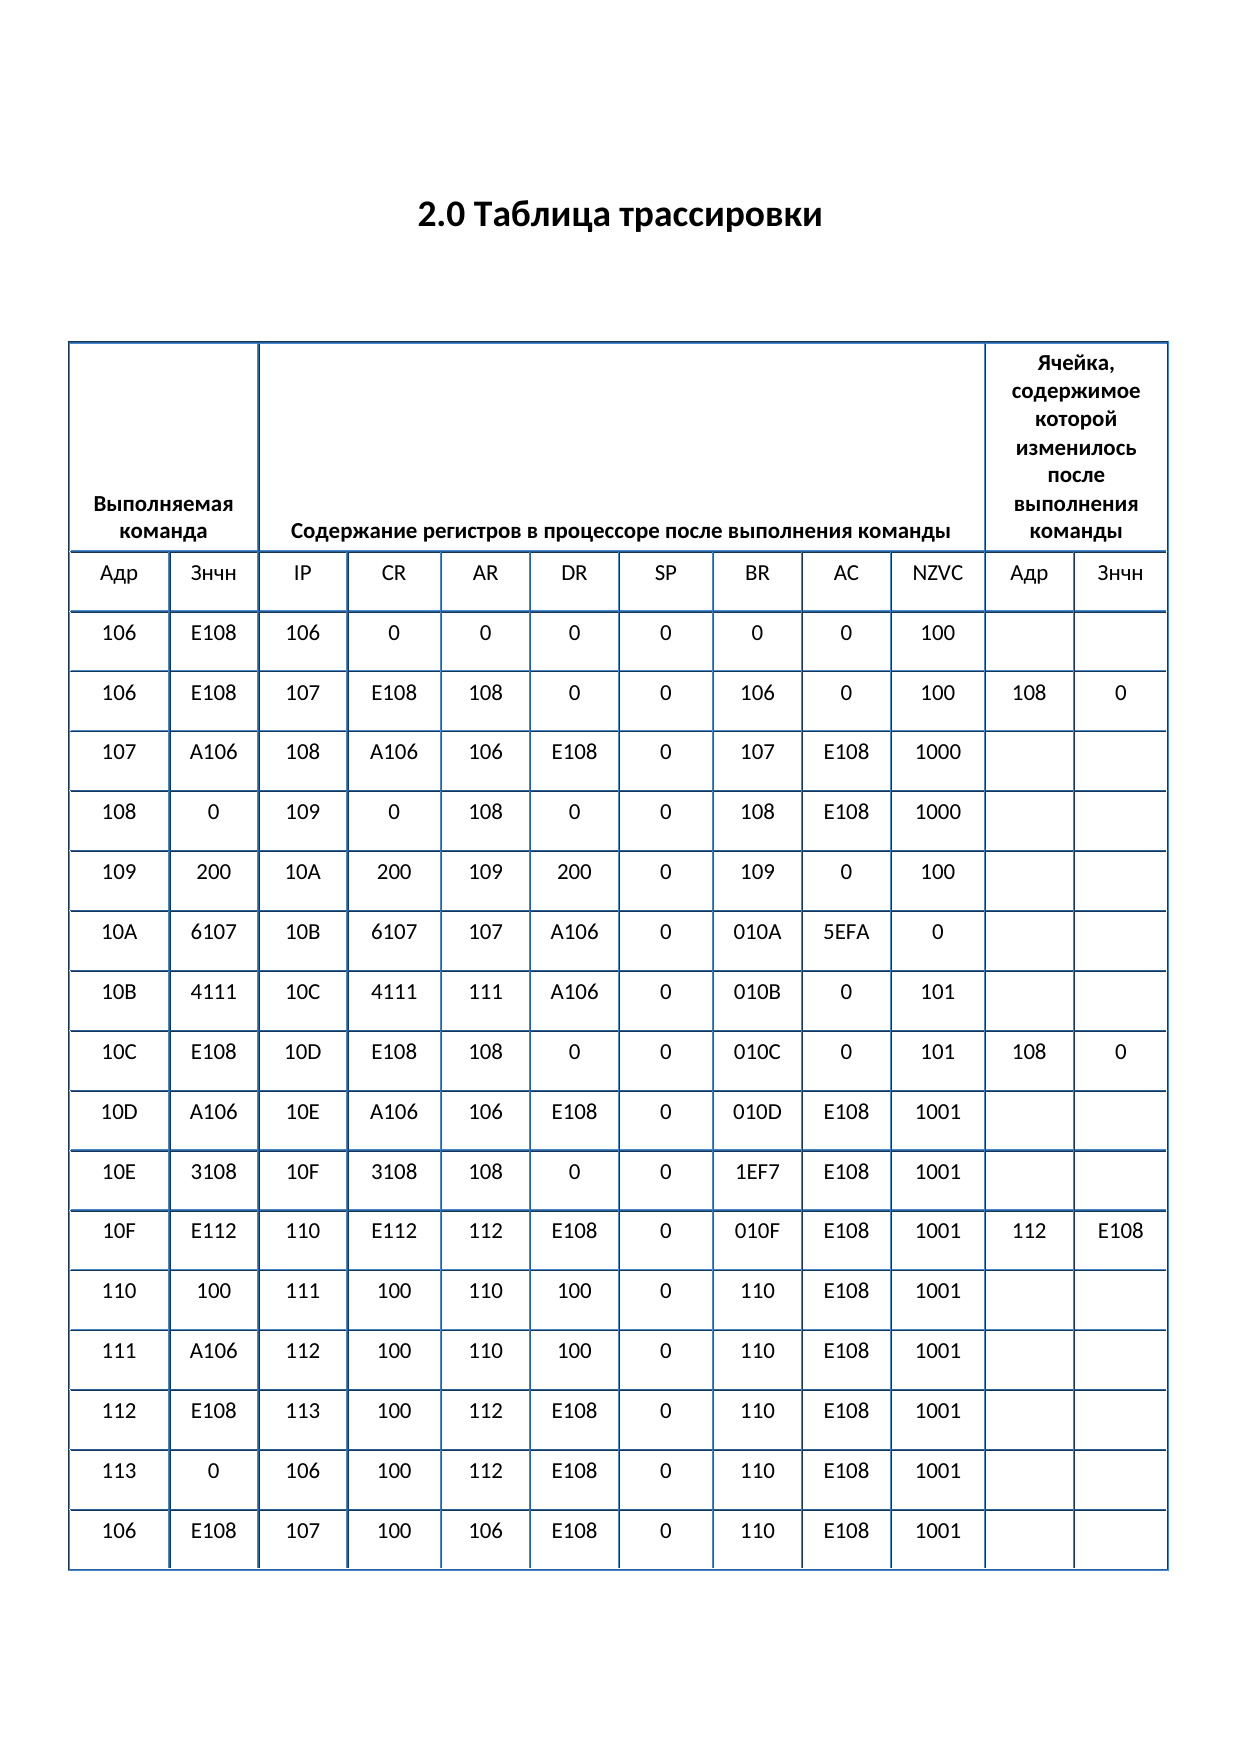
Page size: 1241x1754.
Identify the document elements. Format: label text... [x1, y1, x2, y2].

table_cell [986, 852, 1073, 910]
table_cell 10A [260, 852, 346, 910]
table_cell E108 [171, 1032, 257, 1089]
table_cell 0 [620, 792, 712, 850]
table_cell E108 [531, 1212, 618, 1269]
table_cell 108 [442, 1152, 529, 1209]
table_cell [986, 1331, 1073, 1389]
table_cell E108 [171, 672, 257, 730]
table_cell 0 [803, 972, 890, 1029]
table_header Ячейка, содержимое которой изменилось после выполнения команды [986, 344, 1167, 550]
table_cell 110 [70, 1271, 168, 1329]
table_cell E108 [803, 1271, 890, 1329]
table_cell 0 [620, 1092, 712, 1149]
table_cell 108 [986, 672, 1073, 730]
table_cell [1075, 970, 1167, 1029]
table_cell 010B [714, 972, 801, 1029]
table_cell 106 [442, 1092, 529, 1149]
table_cell 0 [803, 852, 890, 910]
table_cell 1001 [891, 1511, 985, 1569]
table_cell 10B [260, 912, 346, 970]
table_cell [986, 912, 1073, 970]
table_cell [1075, 1329, 1167, 1389]
table_cell 4111 [171, 972, 257, 1029]
table_cell 0 [531, 1152, 618, 1209]
table_cell [1075, 1449, 1167, 1509]
table_cell AC [803, 553, 890, 610]
table_cell BR [714, 553, 801, 610]
table_cell E108 [803, 732, 890, 790]
table_cell 106 [70, 613, 168, 670]
table_cell E108 [803, 1212, 890, 1269]
table_cell 0 [531, 613, 618, 670]
table_cell 0 [620, 1391, 712, 1449]
table_cell 107 [70, 732, 168, 790]
table_cell 113 [260, 1391, 346, 1449]
table_cell 0 [171, 1451, 257, 1509]
table_cell [1075, 610, 1167, 670]
table_cell A106 [349, 732, 440, 790]
table_cell Адр [986, 553, 1073, 610]
table_cell 1EF7 [714, 1152, 801, 1209]
table_cell E108 [803, 1152, 890, 1209]
table_cell E112 [349, 1212, 440, 1269]
table_cell 0 [620, 1152, 712, 1209]
table_cell 109 [442, 852, 529, 910]
table_cell 1001 [892, 1331, 984, 1389]
table_cell 101 [892, 1032, 984, 1089]
table_cell E108 [349, 1032, 440, 1089]
table_cell 1000 [892, 732, 984, 790]
table_cell 10F [260, 1152, 346, 1209]
table_cell 110 [714, 1451, 801, 1509]
table_cell 108 [714, 792, 801, 850]
table_cell 3108 [171, 1152, 257, 1209]
table_cell E108 [349, 672, 440, 730]
table_cell E108 [803, 792, 890, 850]
table_cell 110 [713, 1511, 802, 1569]
table_cell Знчн [1075, 550, 1167, 610]
table_cell 100 [892, 852, 984, 910]
table_cell 0 [620, 1451, 712, 1509]
table_cell 107 [442, 912, 529, 970]
table_cell 1001 [892, 1271, 984, 1329]
table_cell 110 [260, 1212, 346, 1269]
table_cell [1075, 1090, 1167, 1149]
table_cell [1075, 1269, 1167, 1329]
table_cell 108 [442, 792, 529, 850]
table_cell 100 [349, 1331, 440, 1389]
table_cell [1075, 790, 1167, 850]
table_cell 106 [70, 672, 168, 730]
table_cell E108 [803, 1331, 890, 1389]
table_cell 10F [70, 1212, 168, 1269]
table_cell E108 [531, 732, 618, 790]
table_cell 110 [714, 1331, 801, 1389]
table_cell 0 [349, 792, 440, 850]
table_cell 0 [620, 613, 712, 670]
table_cell 0 [620, 1212, 712, 1269]
table_cell [1075, 1149, 1167, 1209]
table_cell E108 [802, 1511, 891, 1569]
table_cell A106 [171, 732, 257, 790]
table_cell 112 [70, 1391, 168, 1449]
table_cell A106 [531, 912, 618, 970]
table_cell NZVC [892, 553, 984, 610]
table_cell [986, 1092, 1073, 1149]
table_cell 107 [258, 1511, 347, 1569]
table_cell 112 [442, 1391, 529, 1449]
table_cell A106 [531, 972, 618, 1029]
table_cell 0 [620, 852, 712, 910]
table_cell 0 [803, 672, 890, 730]
table_cell 109 [260, 792, 346, 850]
table_cell E108 [531, 1391, 618, 1449]
table_cell 0 [620, 1331, 712, 1389]
table_cell 100 [531, 1271, 618, 1329]
table_cell 106 [714, 672, 801, 730]
table_cell 10E [260, 1092, 346, 1149]
table_cell 0 [349, 613, 440, 670]
table_cell A106 [171, 1092, 257, 1149]
table_cell 0 [620, 1032, 712, 1089]
table_cell IP [260, 553, 346, 610]
table_cell 107 [714, 732, 801, 790]
table_cell 106 [260, 1451, 346, 1509]
table_cell 106 [441, 1511, 530, 1569]
table_cell [1075, 730, 1167, 790]
table_cell E108 [530, 1511, 619, 1569]
table_cell [986, 1152, 1073, 1209]
table_cell 1001 [892, 1212, 984, 1269]
table_cell 108 [986, 1032, 1073, 1089]
table_cell [986, 972, 1073, 1029]
table_cell 10D [70, 1092, 168, 1149]
table_cell 100 [349, 1391, 440, 1449]
table_cell [985, 1511, 1073, 1569]
table_header Содержание регистров в процессоре после выполнения команды [260, 344, 984, 550]
table_cell 0 [803, 613, 890, 670]
table_cell SP [620, 553, 712, 610]
table_cell 108 [442, 1032, 529, 1089]
table_cell 0 [620, 1271, 712, 1329]
table_cell 1001 [892, 1451, 984, 1509]
table_cell A106 [349, 1092, 440, 1149]
table_cell 0 [892, 912, 984, 970]
table_cell DR [531, 553, 618, 610]
table_cell 1001 [892, 1152, 984, 1209]
table_cell 0 [531, 792, 618, 850]
table_cell 100 [349, 1451, 440, 1509]
table_cell 109 [70, 852, 168, 910]
table_cell 10A [70, 912, 168, 970]
table_cell 1001 [892, 1092, 984, 1149]
table_cell 110 [442, 1331, 529, 1389]
table_cell [986, 613, 1073, 670]
table_cell Знчн [171, 553, 257, 610]
table_cell 109 [714, 852, 801, 910]
table_cell [1075, 1389, 1167, 1449]
table_cell [986, 1391, 1073, 1449]
table_cell 010C [714, 1032, 801, 1089]
table_cell 101 [892, 972, 984, 1029]
table_cell 0 [803, 1032, 890, 1089]
table_cell 0 [531, 672, 618, 730]
table_cell [986, 792, 1073, 850]
table_cell 100 [349, 1271, 440, 1329]
table_cell 0 [1075, 670, 1167, 730]
table_cell 113 [70, 1451, 168, 1509]
table_cell 3108 [349, 1152, 440, 1209]
table_cell 4111 [349, 972, 440, 1029]
table_cell [1075, 850, 1167, 910]
table_cell 200 [171, 852, 257, 910]
table_cell [1075, 910, 1167, 970]
table_cell 0 [619, 1511, 713, 1569]
table_cell 106 [442, 732, 529, 790]
table_cell 100 [171, 1271, 257, 1329]
table_cell 0 [714, 613, 801, 670]
table_cell 1001 [892, 1391, 984, 1449]
table_cell 110 [442, 1271, 529, 1329]
table_cell 1000 [892, 792, 984, 850]
table_cell [1074, 1509, 1167, 1569]
table_cell 111 [260, 1271, 346, 1329]
table_cell 111 [70, 1331, 168, 1389]
table_cell 100 [892, 672, 984, 730]
table_cell 10B [70, 972, 168, 1029]
table_cell 010F [714, 1212, 801, 1269]
table_cell E108 [171, 1391, 257, 1449]
table_cell 112 [442, 1451, 529, 1509]
table_cell 100 [347, 1511, 441, 1569]
table_cell 110 [714, 1271, 801, 1329]
table_cell E108 [169, 1511, 258, 1569]
table_cell E108 [531, 1092, 618, 1149]
table_cell 108 [70, 792, 168, 850]
table_cell 100 [892, 613, 984, 670]
table_cell [986, 1451, 1073, 1509]
table_cell 111 [442, 972, 529, 1029]
table_cell 106 [260, 613, 346, 670]
table_header Выполняемая команда [70, 344, 257, 550]
table_cell E108 [803, 1451, 890, 1509]
table_cell 106 [70, 1511, 169, 1569]
table_cell E112 [171, 1212, 257, 1269]
table_cell 5EFA [803, 912, 890, 970]
table_cell [986, 732, 1073, 790]
table_cell 0 [620, 912, 712, 970]
table_cell 108 [442, 672, 529, 730]
table_cell 0 [171, 792, 257, 850]
table_cell 112 [260, 1331, 346, 1389]
table_cell 10D [260, 1032, 346, 1089]
table_cell 100 [531, 1331, 618, 1389]
table_cell 010A [714, 912, 801, 970]
subtitle 2.0 Таблица трассировки [75, 189, 1165, 235]
table_cell 010D [714, 1092, 801, 1149]
table_cell 10C [260, 972, 346, 1029]
table_cell 6107 [171, 912, 257, 970]
table_cell A106 [171, 1331, 257, 1389]
table_cell 0 [531, 1032, 618, 1089]
table_cell 112 [986, 1212, 1073, 1269]
table_cell CR [349, 553, 440, 610]
table_cell 112 [442, 1212, 529, 1269]
table_cell Адр [70, 553, 168, 610]
table_cell 0 [620, 972, 712, 1029]
table_cell AR [442, 553, 529, 610]
table_cell E108 [531, 1451, 618, 1509]
table_cell 0 [620, 732, 712, 790]
table_cell [986, 1271, 1073, 1329]
table_cell 10E [70, 1152, 168, 1209]
table_cell E108 [803, 1092, 890, 1149]
table_cell 200 [531, 852, 618, 910]
table_cell 0 [442, 613, 529, 670]
table_cell 107 [260, 672, 346, 730]
table_cell 6107 [349, 912, 440, 970]
table_cell 10C [70, 1032, 168, 1089]
table_cell E108 [171, 613, 257, 670]
table_cell 110 [714, 1391, 801, 1449]
table_cell 0 [620, 672, 712, 730]
table_cell 200 [349, 852, 440, 910]
table_cell 0 [1075, 1030, 1167, 1089]
table_cell E108 [803, 1391, 890, 1449]
table_cell E108 [1075, 1209, 1167, 1269]
table_cell 108 [260, 732, 346, 790]
